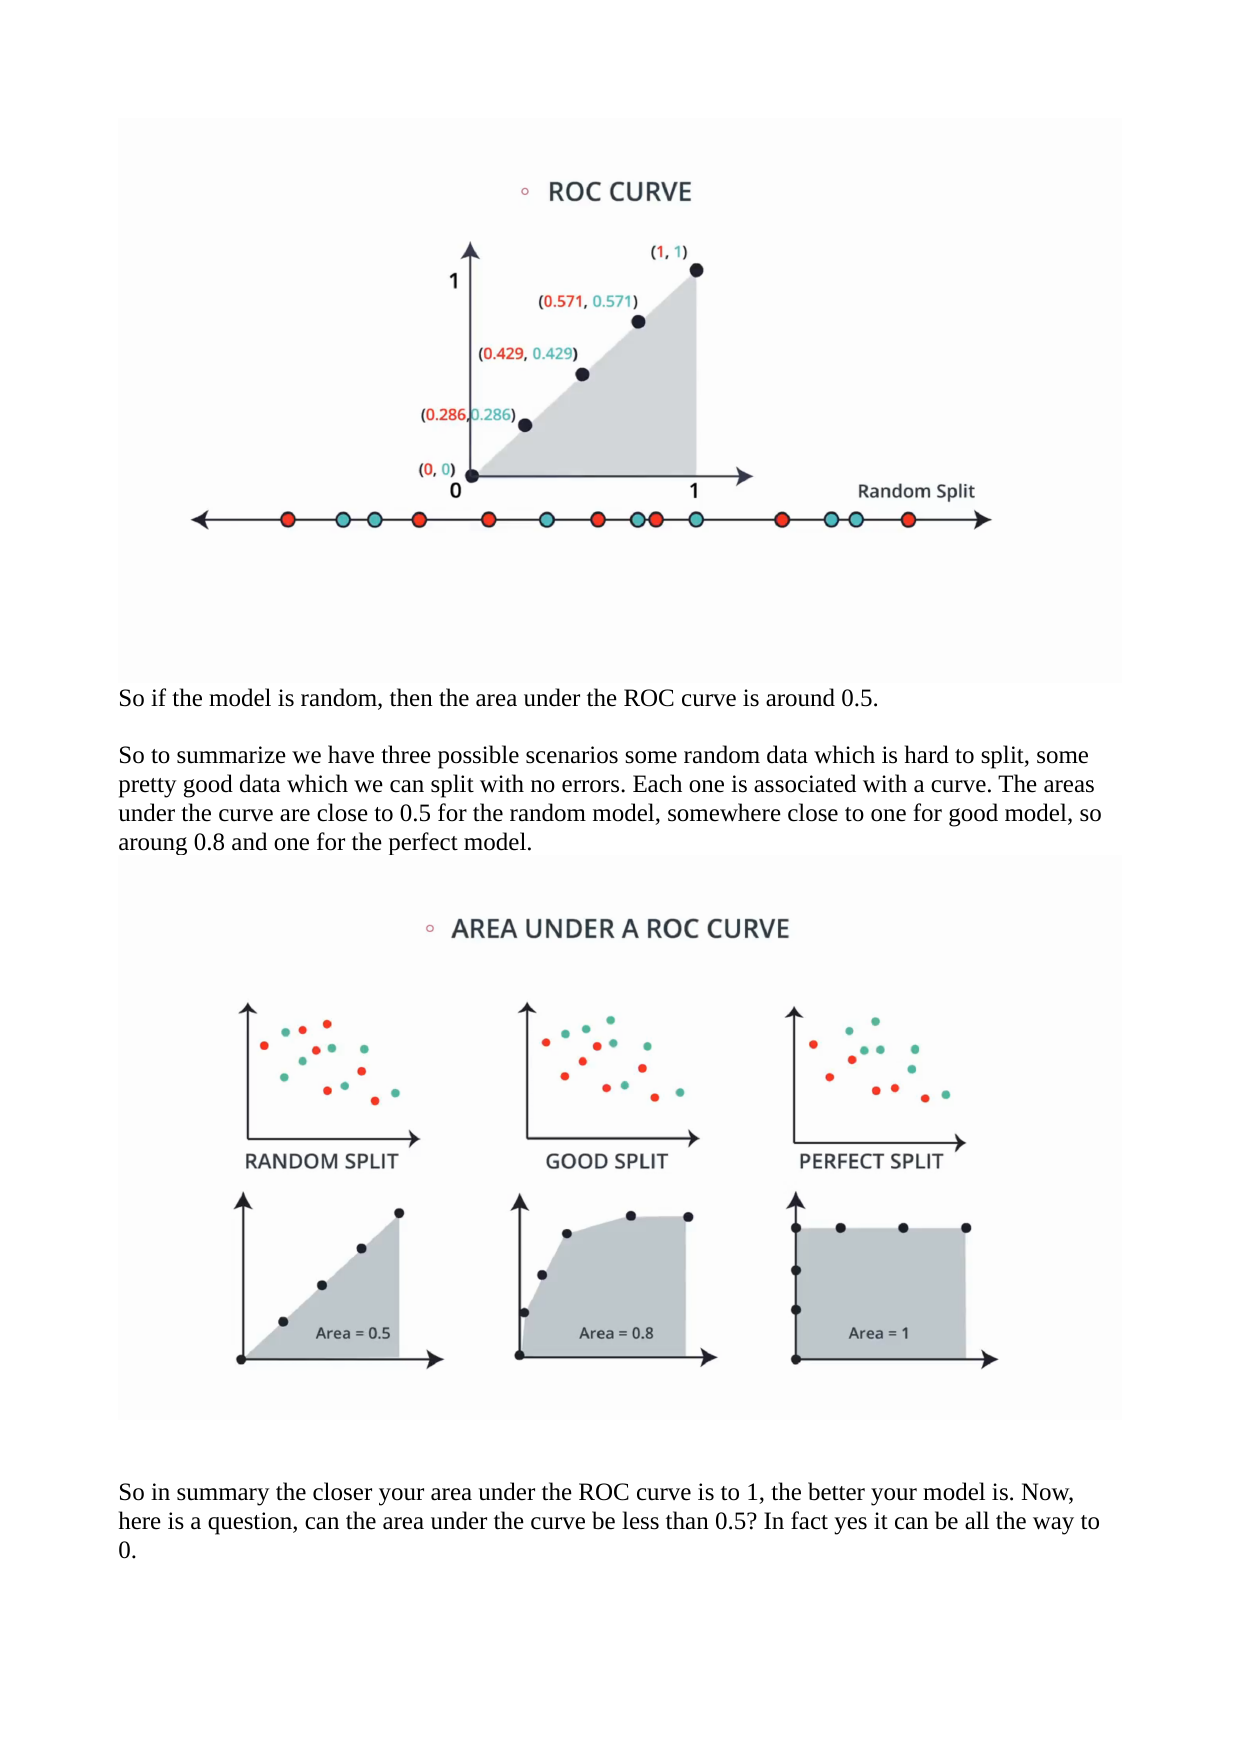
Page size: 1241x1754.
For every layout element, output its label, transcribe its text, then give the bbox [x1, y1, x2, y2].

text So in summary the closer your area under the ROC curve is to 1, the better your model is. Now, here is a question, can the area under the curve be less than 0.5? In fact yes it can be all the way to 0. [118, 1477, 1122, 1564]
picture [118, 855, 1123, 1420]
text So if the model is random, then the area under the ROC curve is around 0.5. [118, 683, 1122, 712]
picture [118, 118, 1123, 683]
text So to summarize we have three possible scenarios some random data which is hard to split, some pretty good data which we can split with no errors. Each one is associated with a curve. The areas under the curve are close to 0.5 for the random model, somewhere close to one for good model, so aroung 0.8 and one for the perfect model. [118, 740, 1122, 855]
